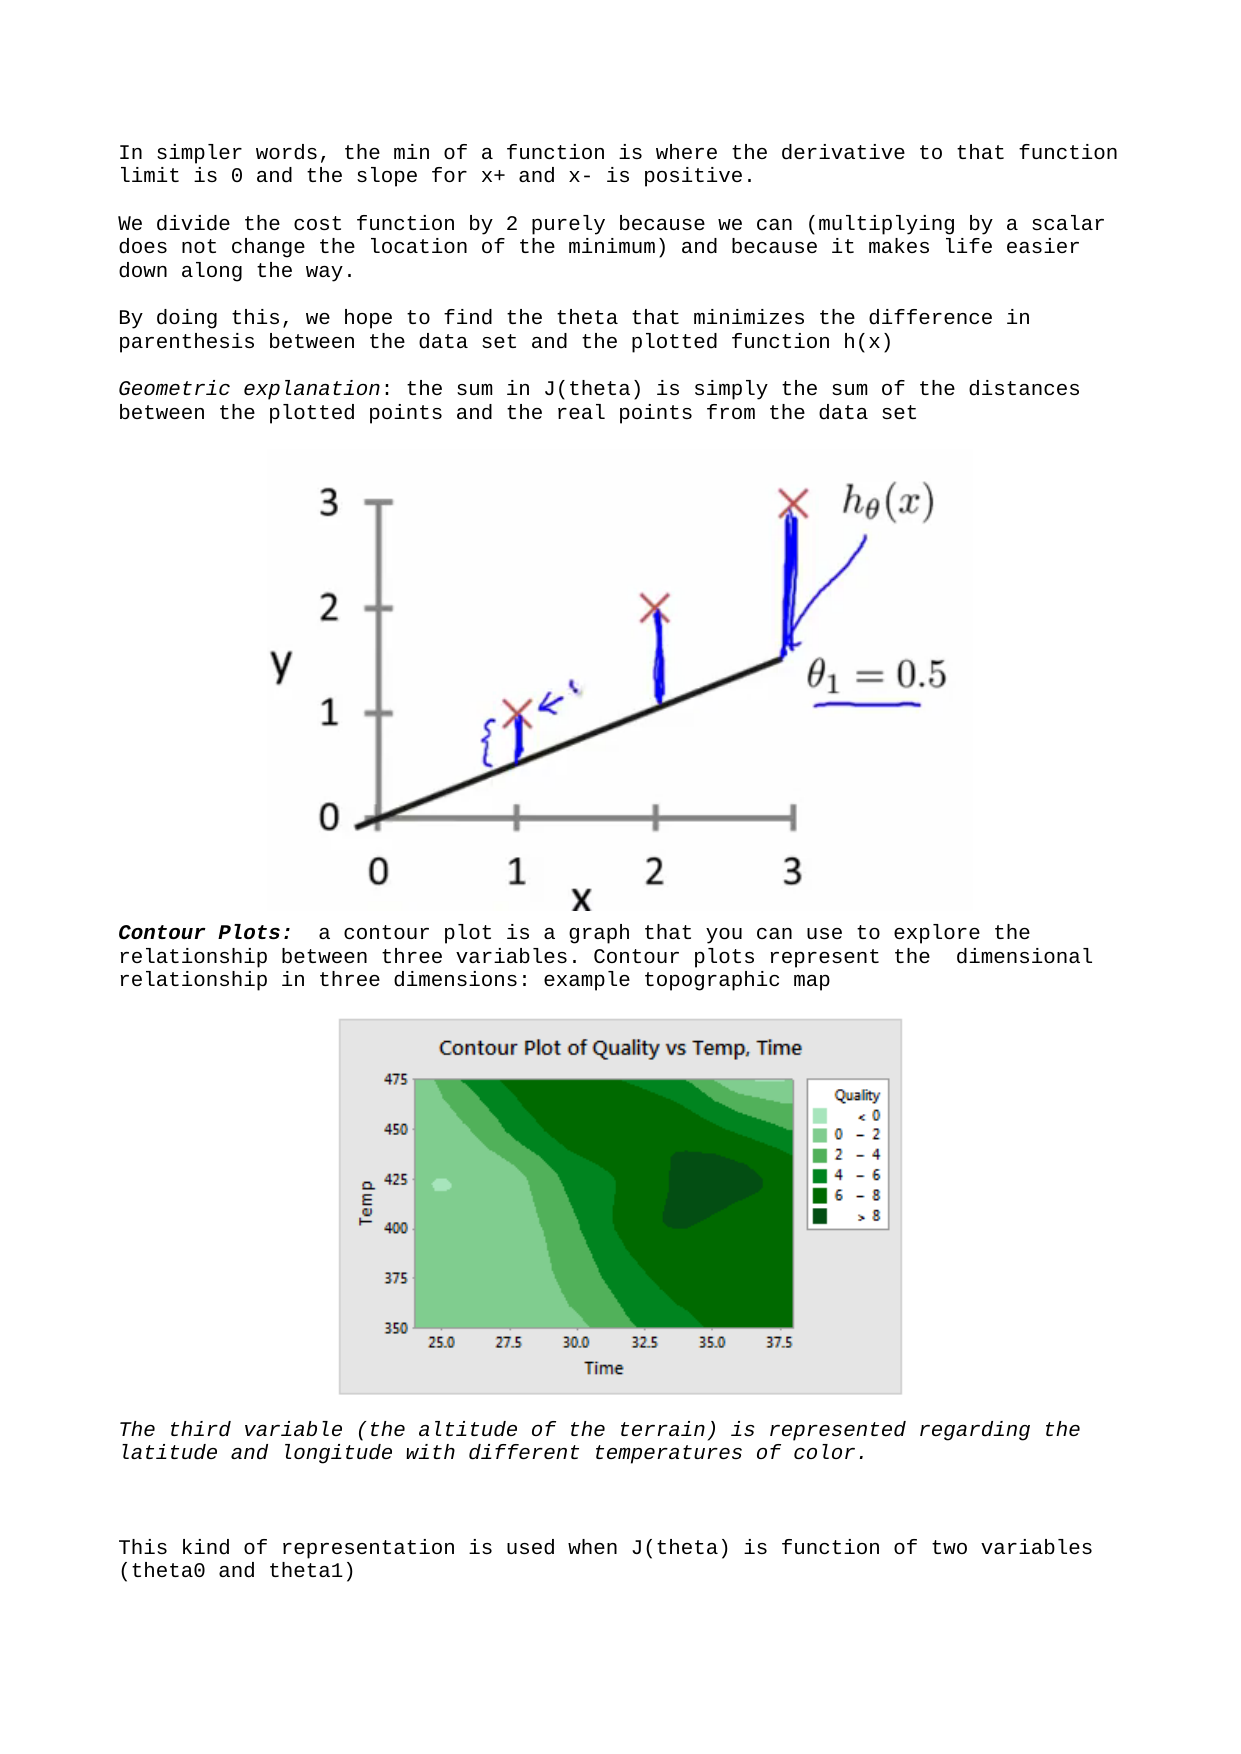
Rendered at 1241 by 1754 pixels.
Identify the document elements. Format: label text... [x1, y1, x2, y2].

picture [333, 1016, 907, 1398]
picture [267, 449, 974, 911]
text By doing this, we hope to find the theta that minimizes the difference in parenthesis between the data set and the plotted function h(x) [118, 307, 1122, 354]
text The third variable (the altitude of the terrain) is represented regarding the latitude and longitude with different temperatures of color. [118, 1419, 1122, 1466]
text We divide the cost function by 2 purely because we can (multiplying by a scalar does not change the location of the minimum) and because it makes life easier down along the way. [118, 213, 1122, 284]
text This kind of representation is used when J(theta) is function of two variables (theta0 and theta1) [118, 1537, 1122, 1584]
text In simpler words, the min of a function is where the derivative to that function limit is 0 and the slope for x+ and x- is positive. [118, 142, 1122, 189]
text Geometric explanation: the sum in J(theta) is simply the sum of the distances between the plotted points and the real points from the data set [118, 378, 1122, 426]
text Contour Plots: a contour plot is a graph that you can use to explore the relationship between three variables. Contour plots represent the dimensional relationship in three dimensions: example topographic map [118, 922, 1122, 993]
